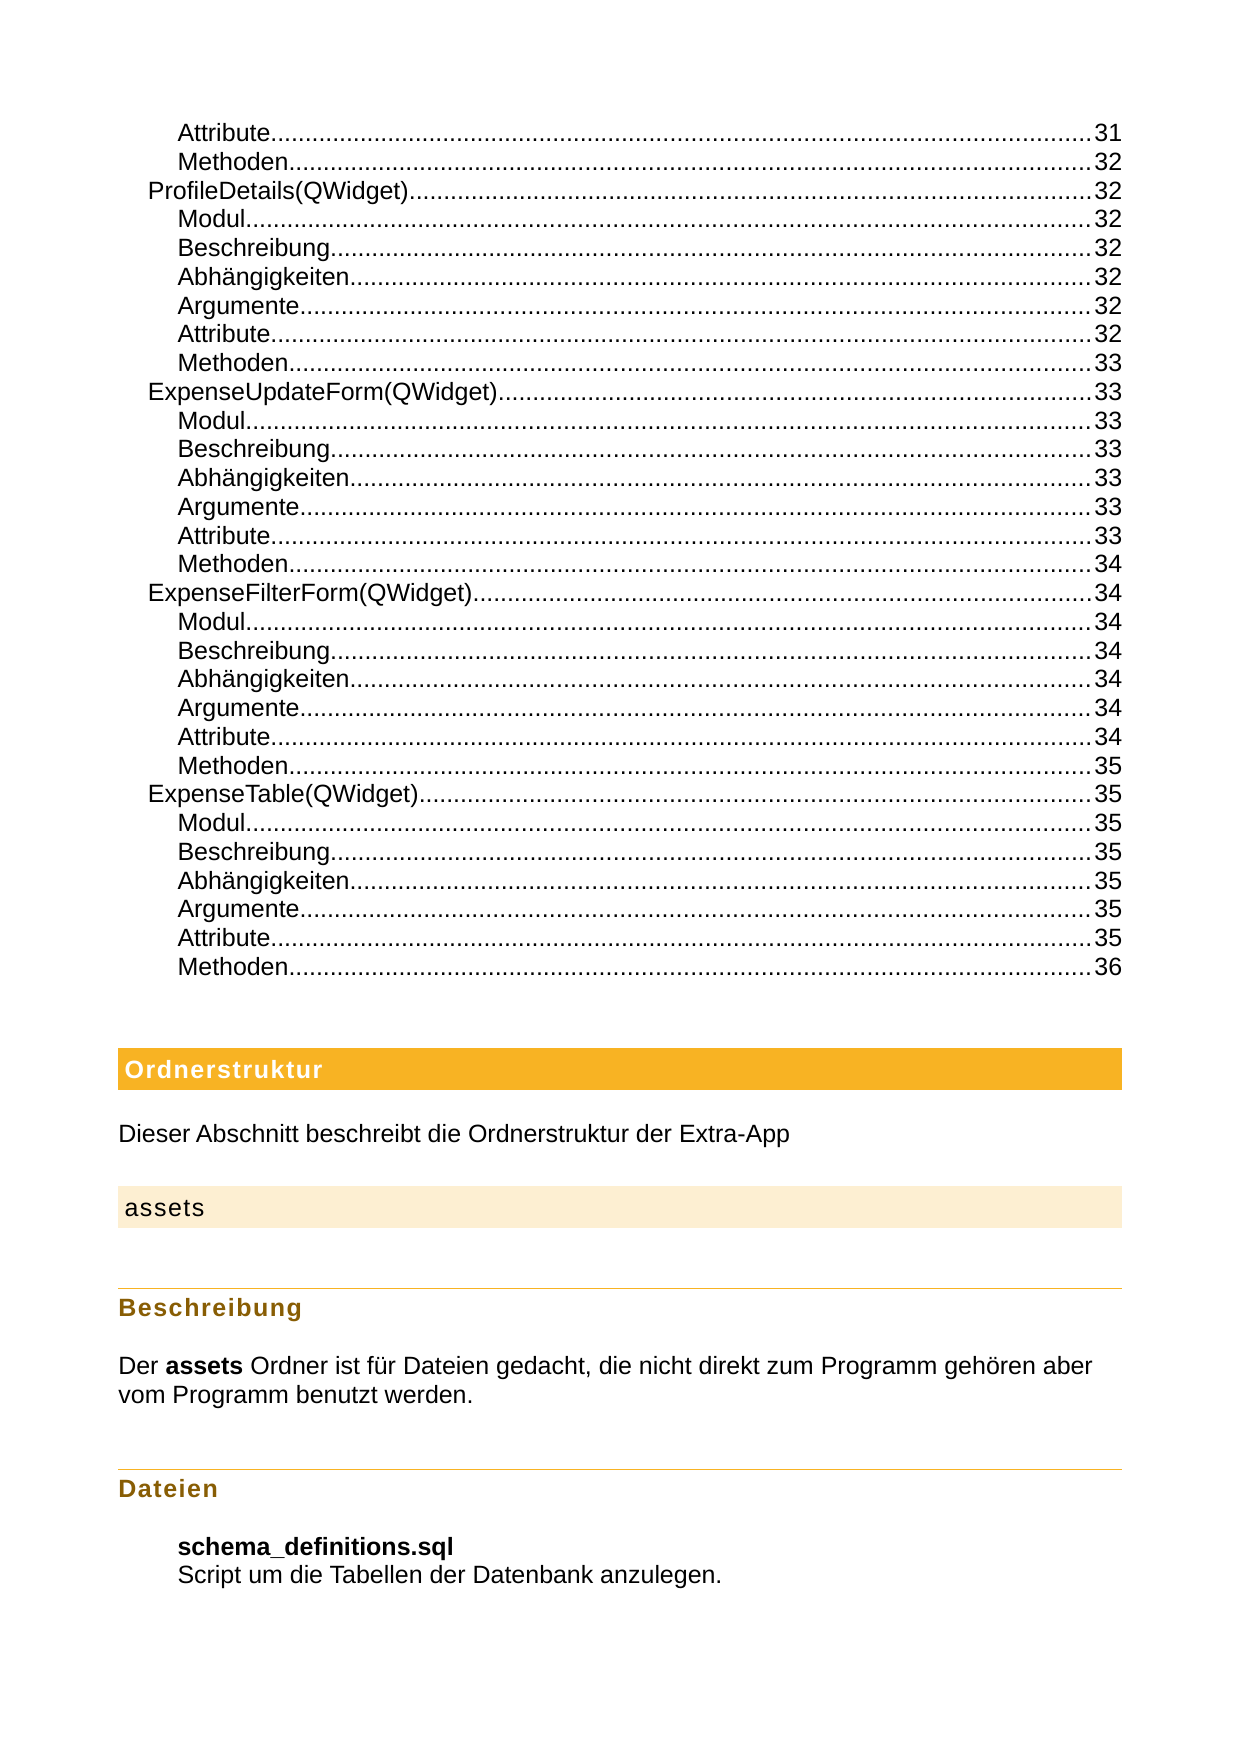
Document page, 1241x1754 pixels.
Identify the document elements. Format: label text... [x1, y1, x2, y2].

list Script um die Tabellen der Datenbank anzulegen. [177, 1560, 1122, 1589]
text Attribute 32 [177, 319, 1122, 348]
text Beschreibung 32 [177, 233, 1122, 262]
text Abhängigkeiten 34 [177, 664, 1122, 693]
text Abhängigkeiten 33 [177, 463, 1122, 492]
text Modul 33 [177, 406, 1122, 434]
subtitle assets [124, 1193, 1116, 1221]
text Modul 34 [177, 607, 1122, 636]
text Beschreibung 35 [177, 837, 1122, 866]
text Methoden 34 [177, 549, 1122, 578]
text Dieser Abschnitt beschreibt die Ordnerstruktur der Extra-App [118, 1118, 1122, 1147]
subtitle Beschreibung [118, 1289, 1122, 1322]
text Attribute 35 [177, 923, 1122, 952]
subtitle Ordnerstruktur [124, 1055, 1116, 1083]
text Attribute 31 [177, 118, 1122, 147]
text Modul 32 [177, 204, 1122, 233]
text ProfileDetails(QWidget) 32 [148, 176, 1122, 204]
text Methoden 32 [177, 147, 1122, 176]
text ExpenseUpdateForm(QWidget) 33 [148, 377, 1122, 406]
text Modul 35 [177, 808, 1122, 837]
text Abhängigkeiten 32 [177, 262, 1122, 291]
text Attribute 33 [177, 521, 1122, 549]
text Beschreibung 33 [177, 434, 1122, 463]
text Der assets Ordner ist für Dateien gedacht, die nicht direkt zum Programm gehören aber vom Programm benutzt werden. [118, 1351, 1122, 1408]
text Methoden 35 [177, 751, 1122, 779]
text Argumente 35 [177, 894, 1122, 923]
text Beschreibung 34 [177, 636, 1122, 664]
text Argumente 32 [177, 291, 1122, 319]
text ExpenseFilterForm(QWidget) 34 [148, 578, 1122, 607]
text Methoden 36 [177, 952, 1122, 981]
text Argumente 33 [177, 492, 1122, 521]
text Attribute 34 [177, 722, 1122, 751]
text Methoden 33 [177, 348, 1122, 377]
text Abhängigkeiten 35 [177, 866, 1122, 894]
list schema_definitions.sql [177, 1532, 1122, 1560]
subtitle Dateien [118, 1470, 1122, 1503]
text ExpenseTable(QWidget) 35 [148, 779, 1122, 808]
text Argumente 34 [177, 693, 1122, 722]
